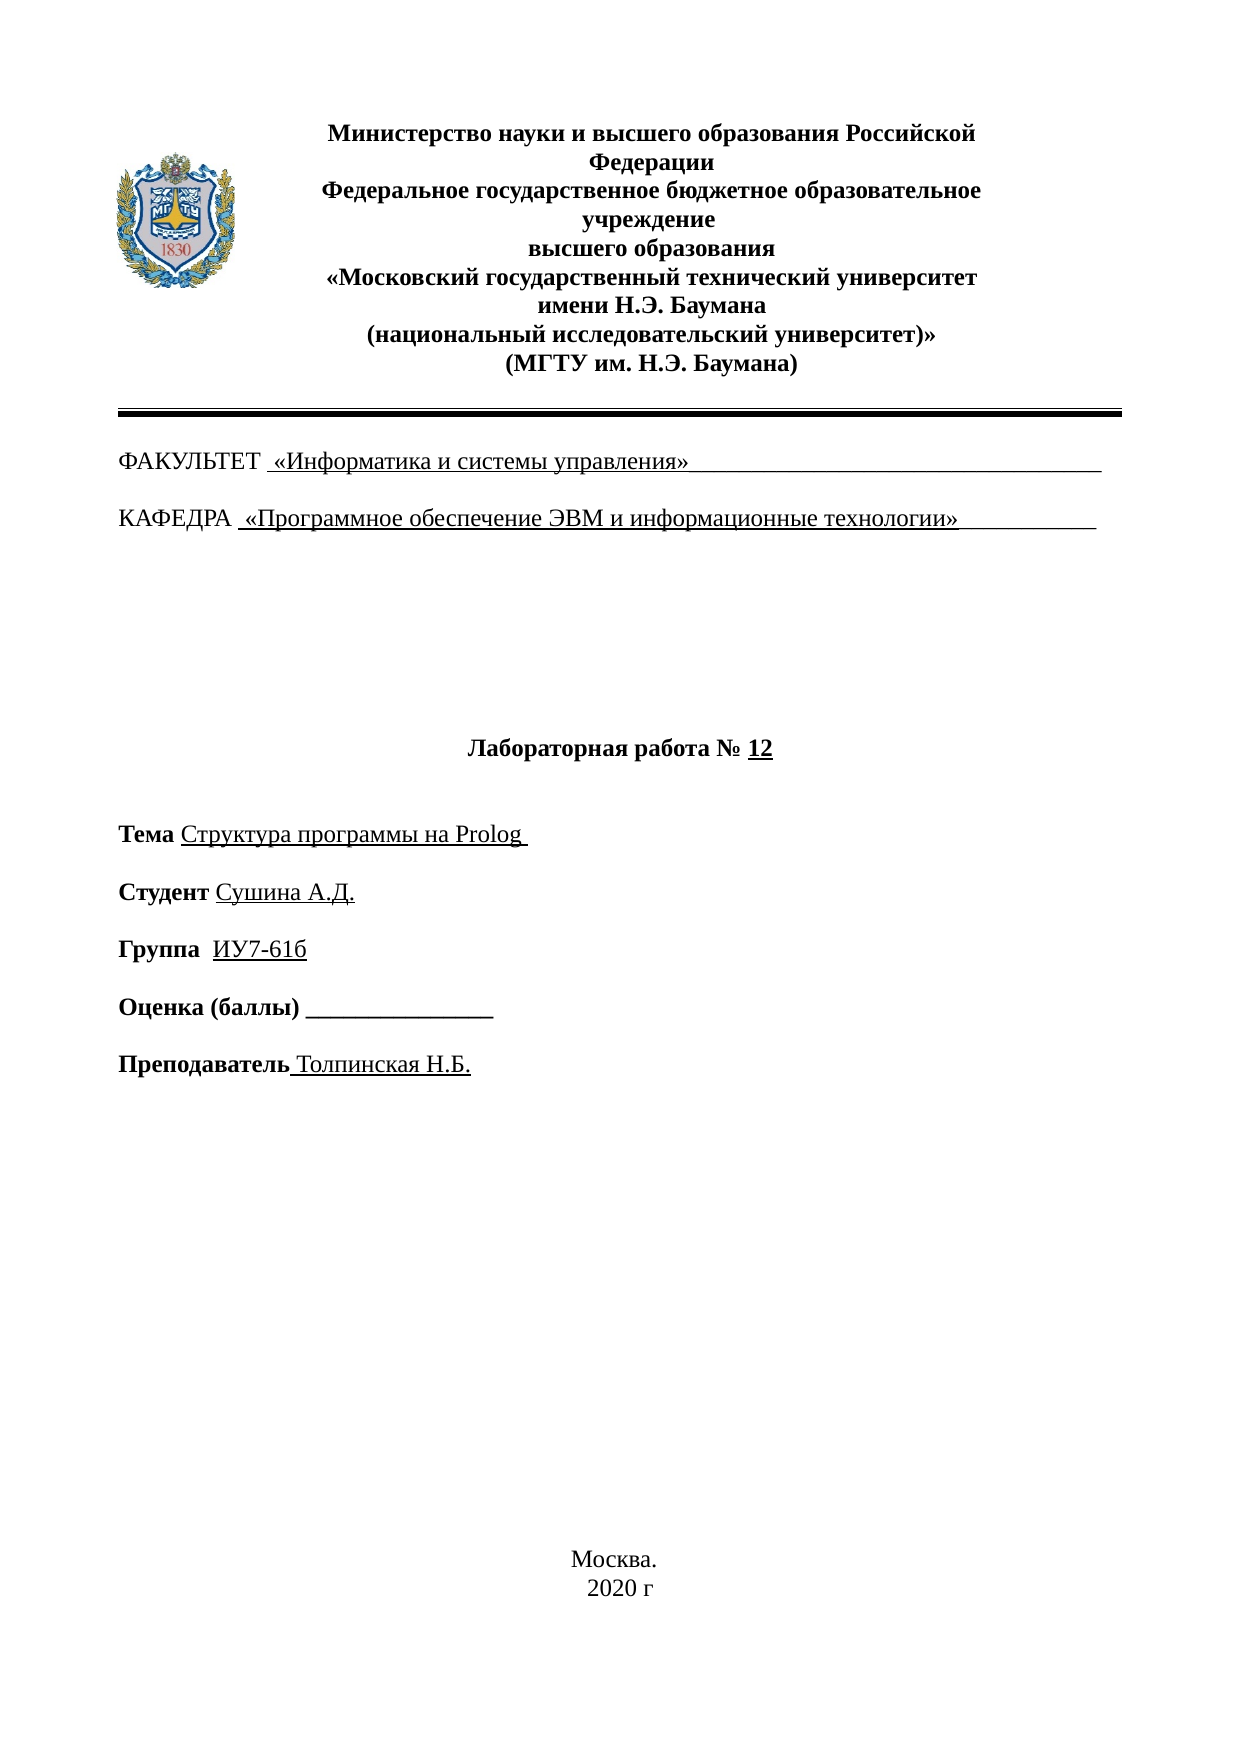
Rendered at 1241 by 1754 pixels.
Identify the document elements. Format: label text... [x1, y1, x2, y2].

text ФАКУЛЬТЕТ «Информатика и системы управления»_________________________________ [118, 446, 1122, 474]
text Москва. [118, 1544, 1122, 1573]
picture [125, 152, 237, 289]
text КАФЕДРА «Программное обеспечение ЭВМ и информационные технологии»___________ [118, 503, 1122, 532]
text 2020 г [118, 1573, 1122, 1602]
table_header [107, 118, 251, 377]
table_header Тема Структура программы на Prolog Студент Сушина А.Д. Группа ИУ7-61б Оценка (баллы) _______________ Преподаватель Толпинская Н.Б. [107, 791, 1063, 1257]
table_header Министерство науки и высшего образования Российской Федерации Федеральное государственное бюджетное образовательное учреждение высшего образования «Московский государственный технический университет имени Н.Э. Баумана (национальный исследовательский университет)» (МГТУ им. Н.Э. Баумана) [251, 118, 1052, 377]
text Лабораторная работа № 12 [118, 733, 1122, 762]
table_header [1063, 791, 1104, 1257]
